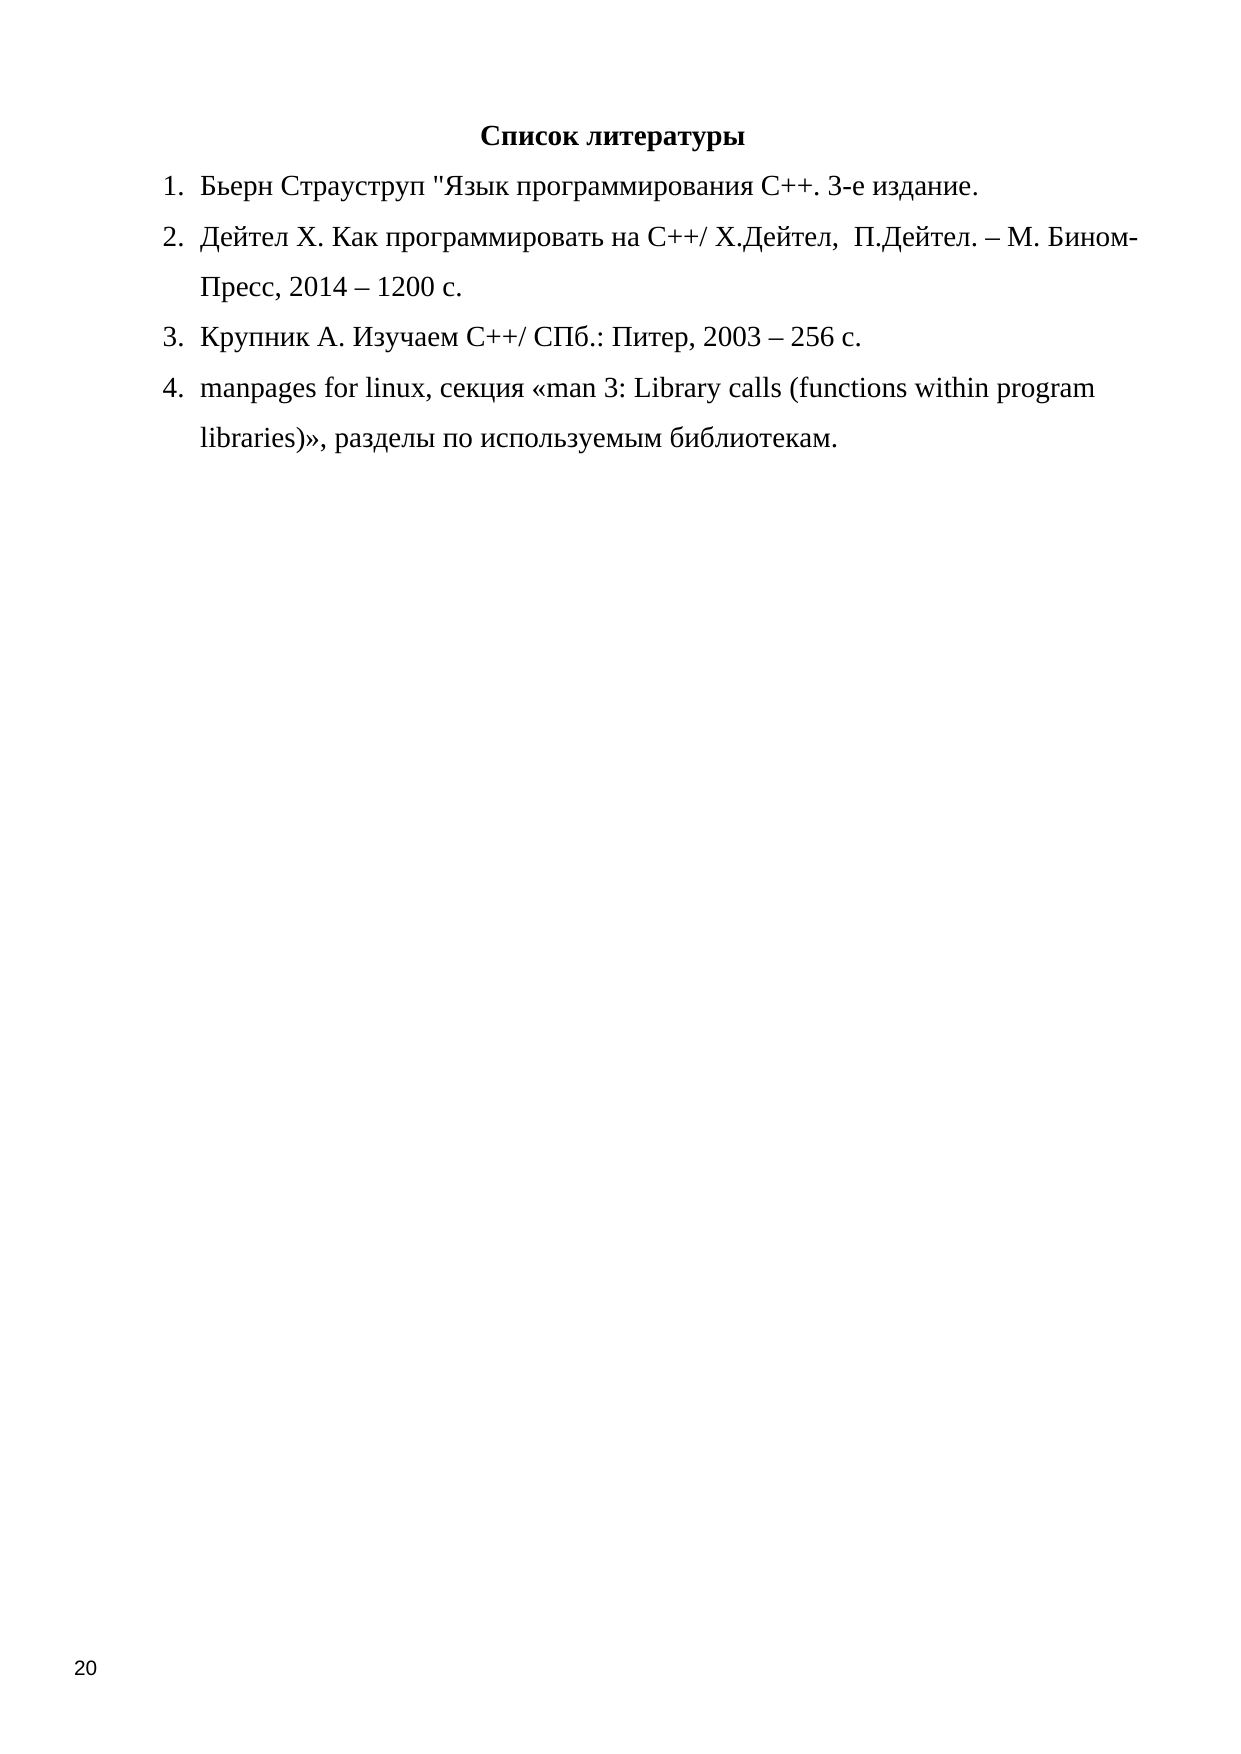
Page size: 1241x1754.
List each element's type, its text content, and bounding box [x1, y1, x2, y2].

text Список литературы [74, 118, 1152, 152]
list Бьерн Страуструп "Язык программирования C++. 3-е издание. [162, 168, 1152, 202]
list manpages for linux, секция «man 3: Library calls (functions within program libraries)», разделы по используемым библиотекам. [162, 370, 1152, 453]
list Крупник А. Изучаем C++/ СПб.: Питер, 2003 – 256 с. [162, 319, 1152, 353]
list Дейтел Х. Как программировать на C++/ Х.Дейтел, П.Дейтел. – М. Бином-Пресс, 2014 – 1200 с. [162, 219, 1152, 303]
